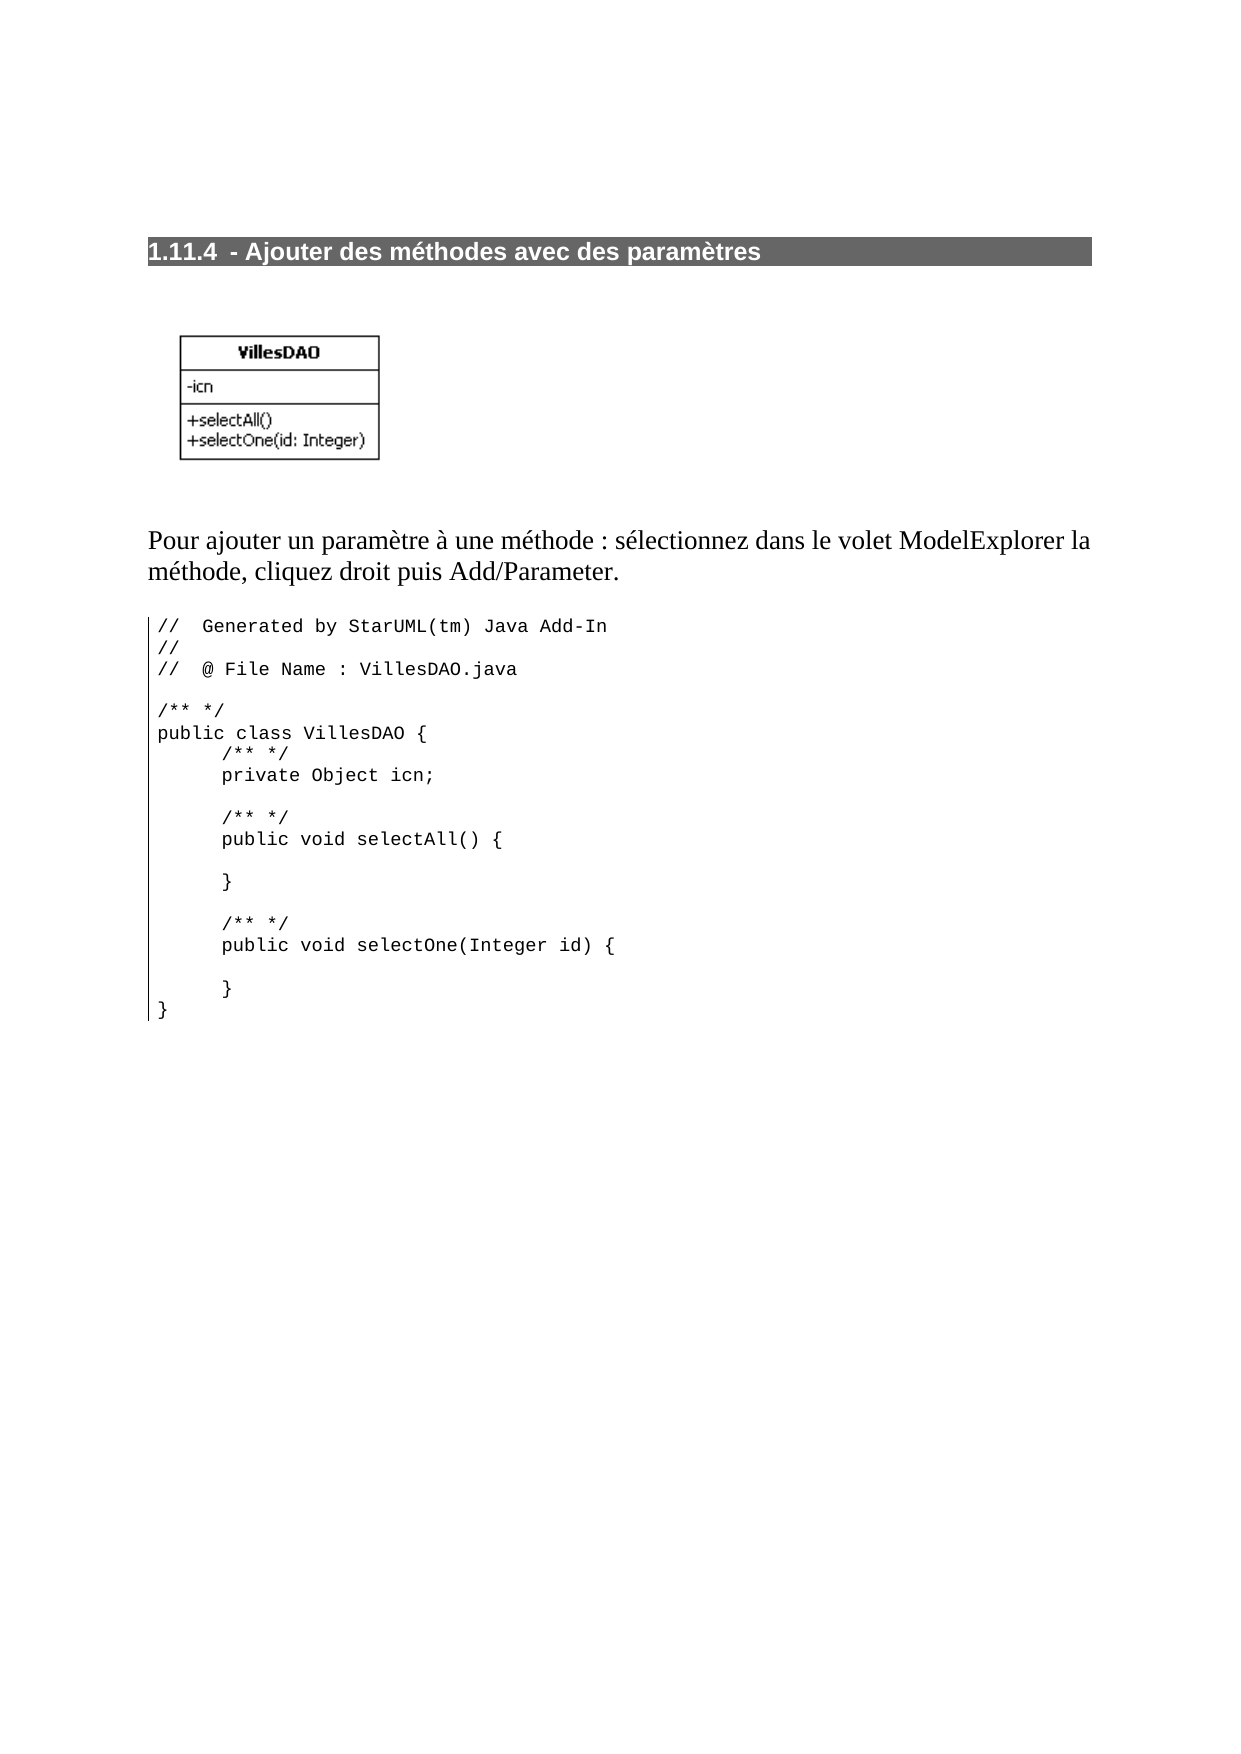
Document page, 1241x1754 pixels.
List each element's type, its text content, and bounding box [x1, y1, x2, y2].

text } [149, 978, 1092, 1000]
text public void selectAll() { [149, 830, 1092, 851]
text // [149, 638, 1092, 660]
text public void selectOne(Integer id) { [149, 936, 1092, 957]
text // Generated by StarUML(tm) Java Add-In [149, 617, 1092, 638]
text } [149, 872, 1092, 893]
text public class VillesDAO { [149, 723, 1092, 745]
picture [149, 305, 411, 491]
text // @ File Name : VillesDAO.java [149, 660, 1092, 681]
text Pour ajouter un paramètre à une méthode : sélectionnez dans le volet ModelExplorer la méthode, cliquez droit puis Add/Parameter. [148, 524, 1092, 586]
text } [149, 1000, 1092, 1021]
text /** */ [149, 915, 1092, 936]
text /** */ [149, 808, 1092, 830]
text /** */ [149, 745, 1092, 766]
text private Object icn; [149, 766, 1092, 787]
subtitle - Ajouter des méthodes avec des paramètres [148, 237, 1092, 266]
text /** */ [149, 702, 1092, 723]
